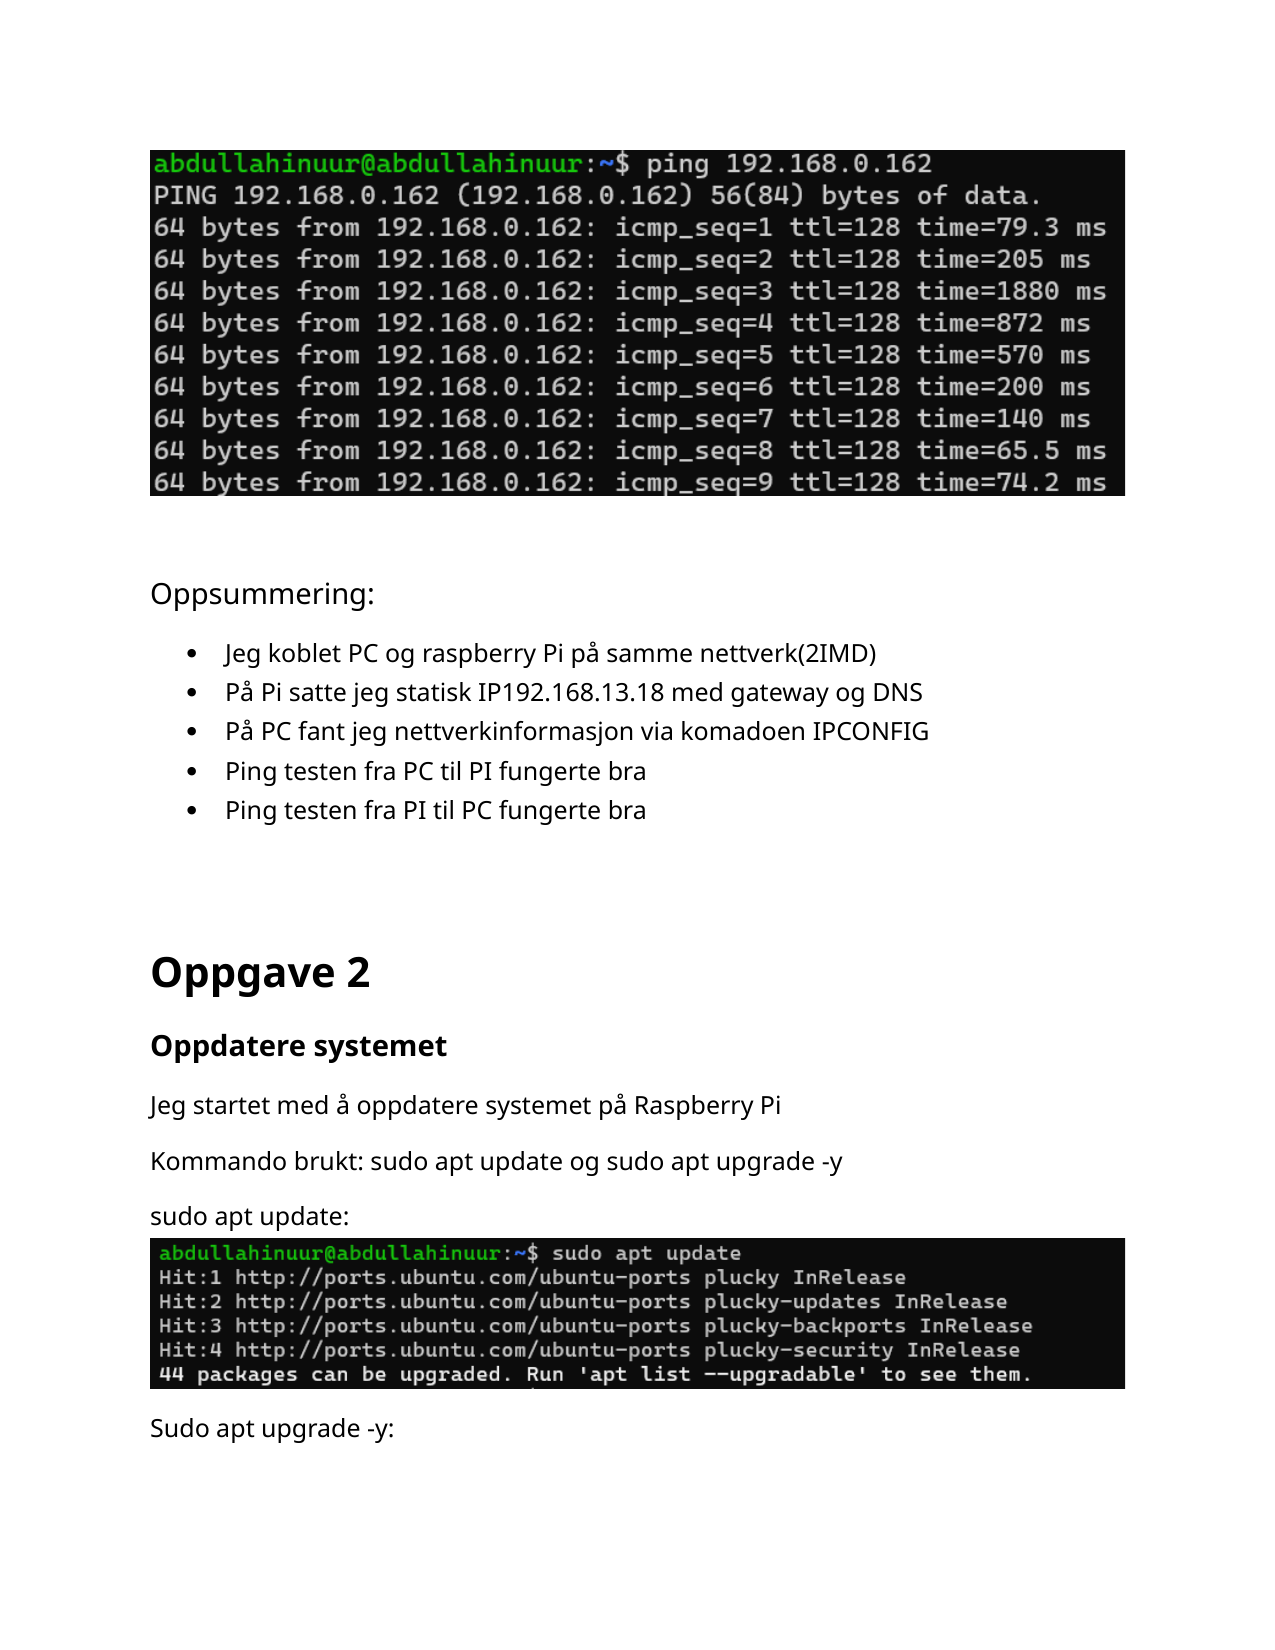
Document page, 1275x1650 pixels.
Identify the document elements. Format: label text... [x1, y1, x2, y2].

text sudo apt update: [150, 1199, 1125, 1238]
list Jeg koblet PC og raspberry Pi på samme nettverk(2IMD) [187, 636, 1125, 670]
text Jeg startet med å oppdatere systemet på Raspberry Pi [150, 1087, 1125, 1121]
list På PC fant jeg nettverkinformasjon via komadoen IPCONFIG [187, 714, 1125, 748]
text Oppgave 2 [150, 943, 1125, 1000]
text Sudo apt upgrade -y: [150, 1411, 1125, 1445]
list Ping testen fra PI til PC fungerte bra [187, 792, 1125, 826]
text Kommando brukt: sudo apt update og sudo apt upgrade -y [150, 1143, 1125, 1177]
text Oppsummering: [150, 573, 1125, 613]
list På Pi satte jeg statisk IP192.168.13.18 med gateway og DNS [187, 675, 1125, 709]
text Oppdatere systemet [150, 1025, 1125, 1065]
list Ping testen fra PC til PI fungerte bra [187, 753, 1125, 787]
